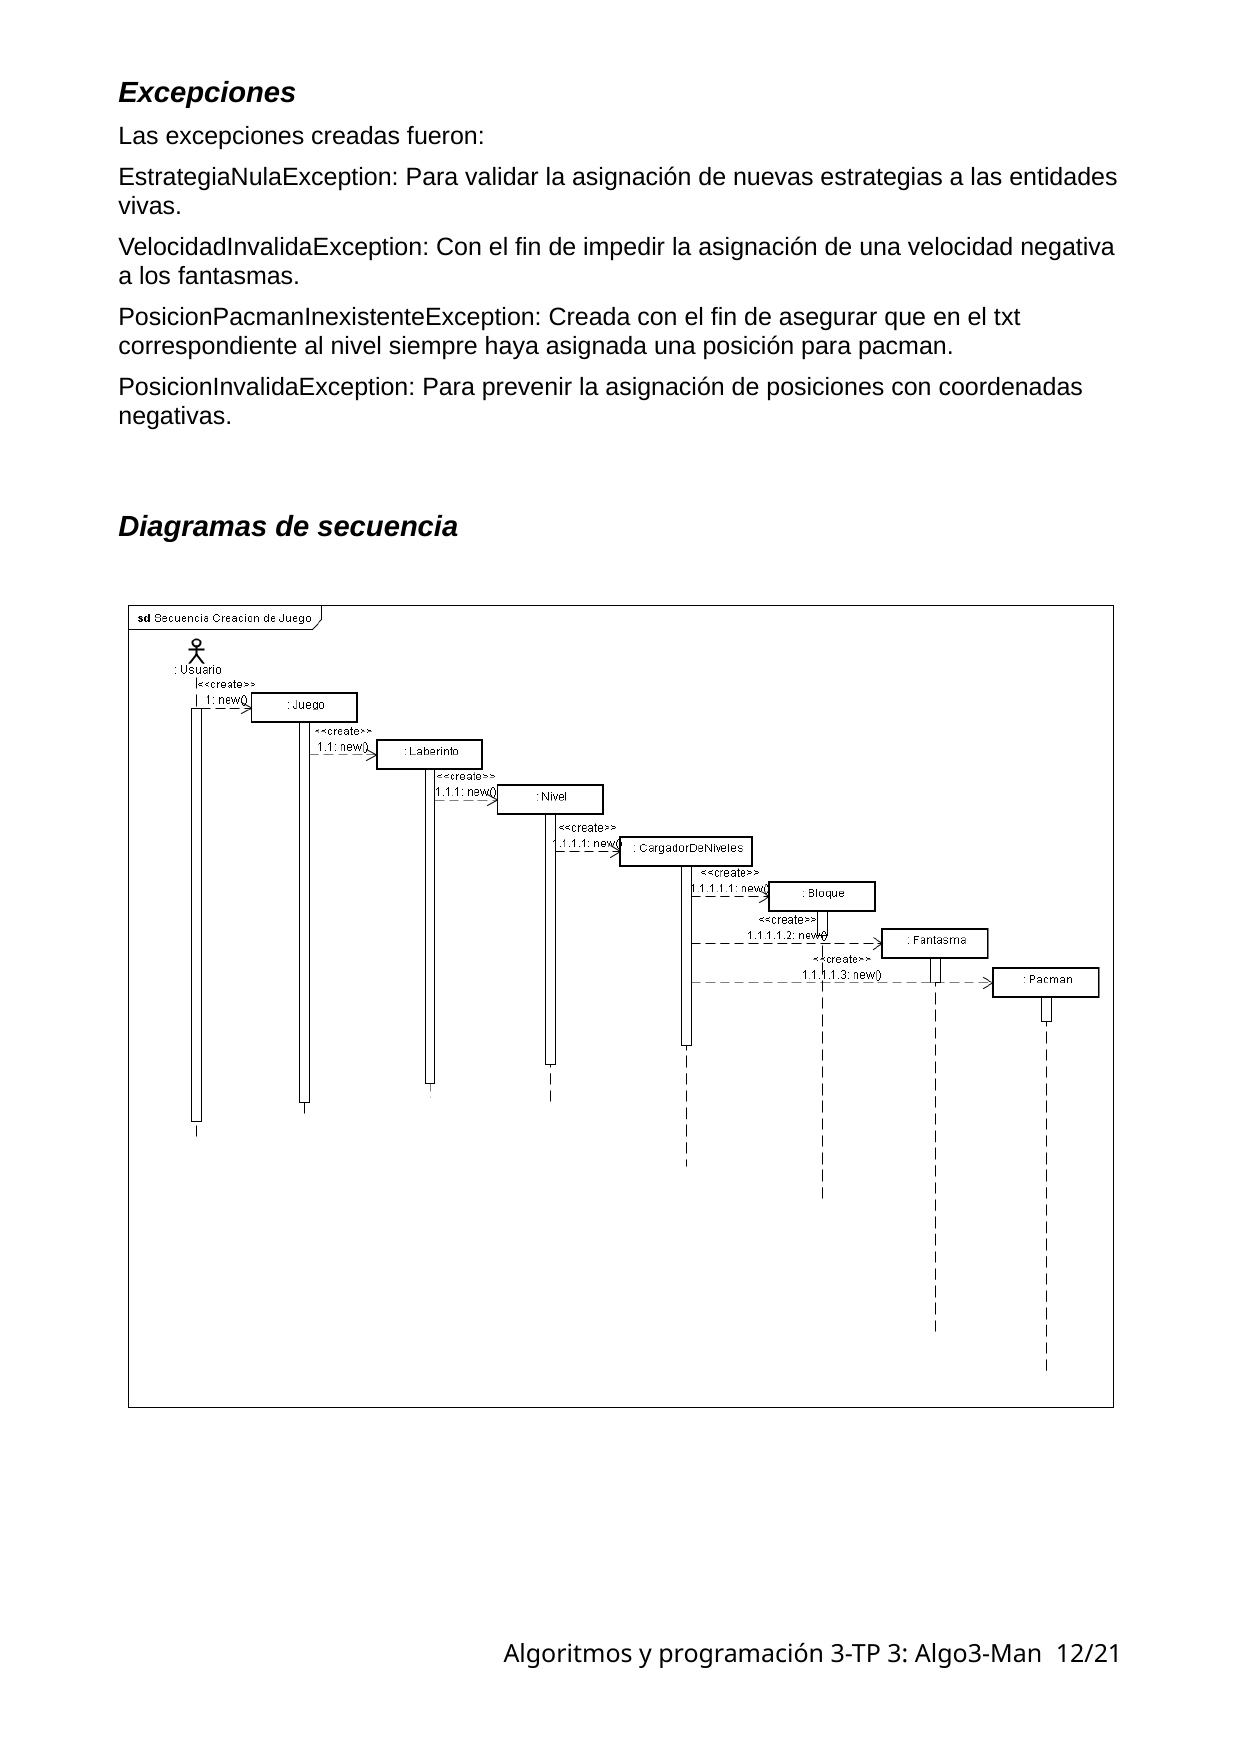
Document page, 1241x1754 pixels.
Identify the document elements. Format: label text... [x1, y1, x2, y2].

text PosicionPacmanInexistenteException: Creada con el fin de asegurar que en el txt correspondiente al nivel siempre haya asignada una posición para pacman. [118, 302, 1122, 360]
subtitle Excepciones [118, 75, 1122, 108]
text VelocidadInvalidaException: Con el fin de impedir la asignación de una velocidad negativa a los fantasmas. [118, 232, 1122, 290]
text Las excepciones creadas fueron: [118, 121, 1122, 150]
subtitle Diagramas de secuencia [118, 508, 1122, 542]
text PosicionInvalidaException: Para prevenir la asignación de posiciones con coordenadas negativas. [118, 372, 1122, 430]
picture [118, 595, 1122, 1416]
text EstrategiaNulaException: Para validar la asignación de nuevas estrategias a las entidades vivas. [118, 162, 1122, 220]
